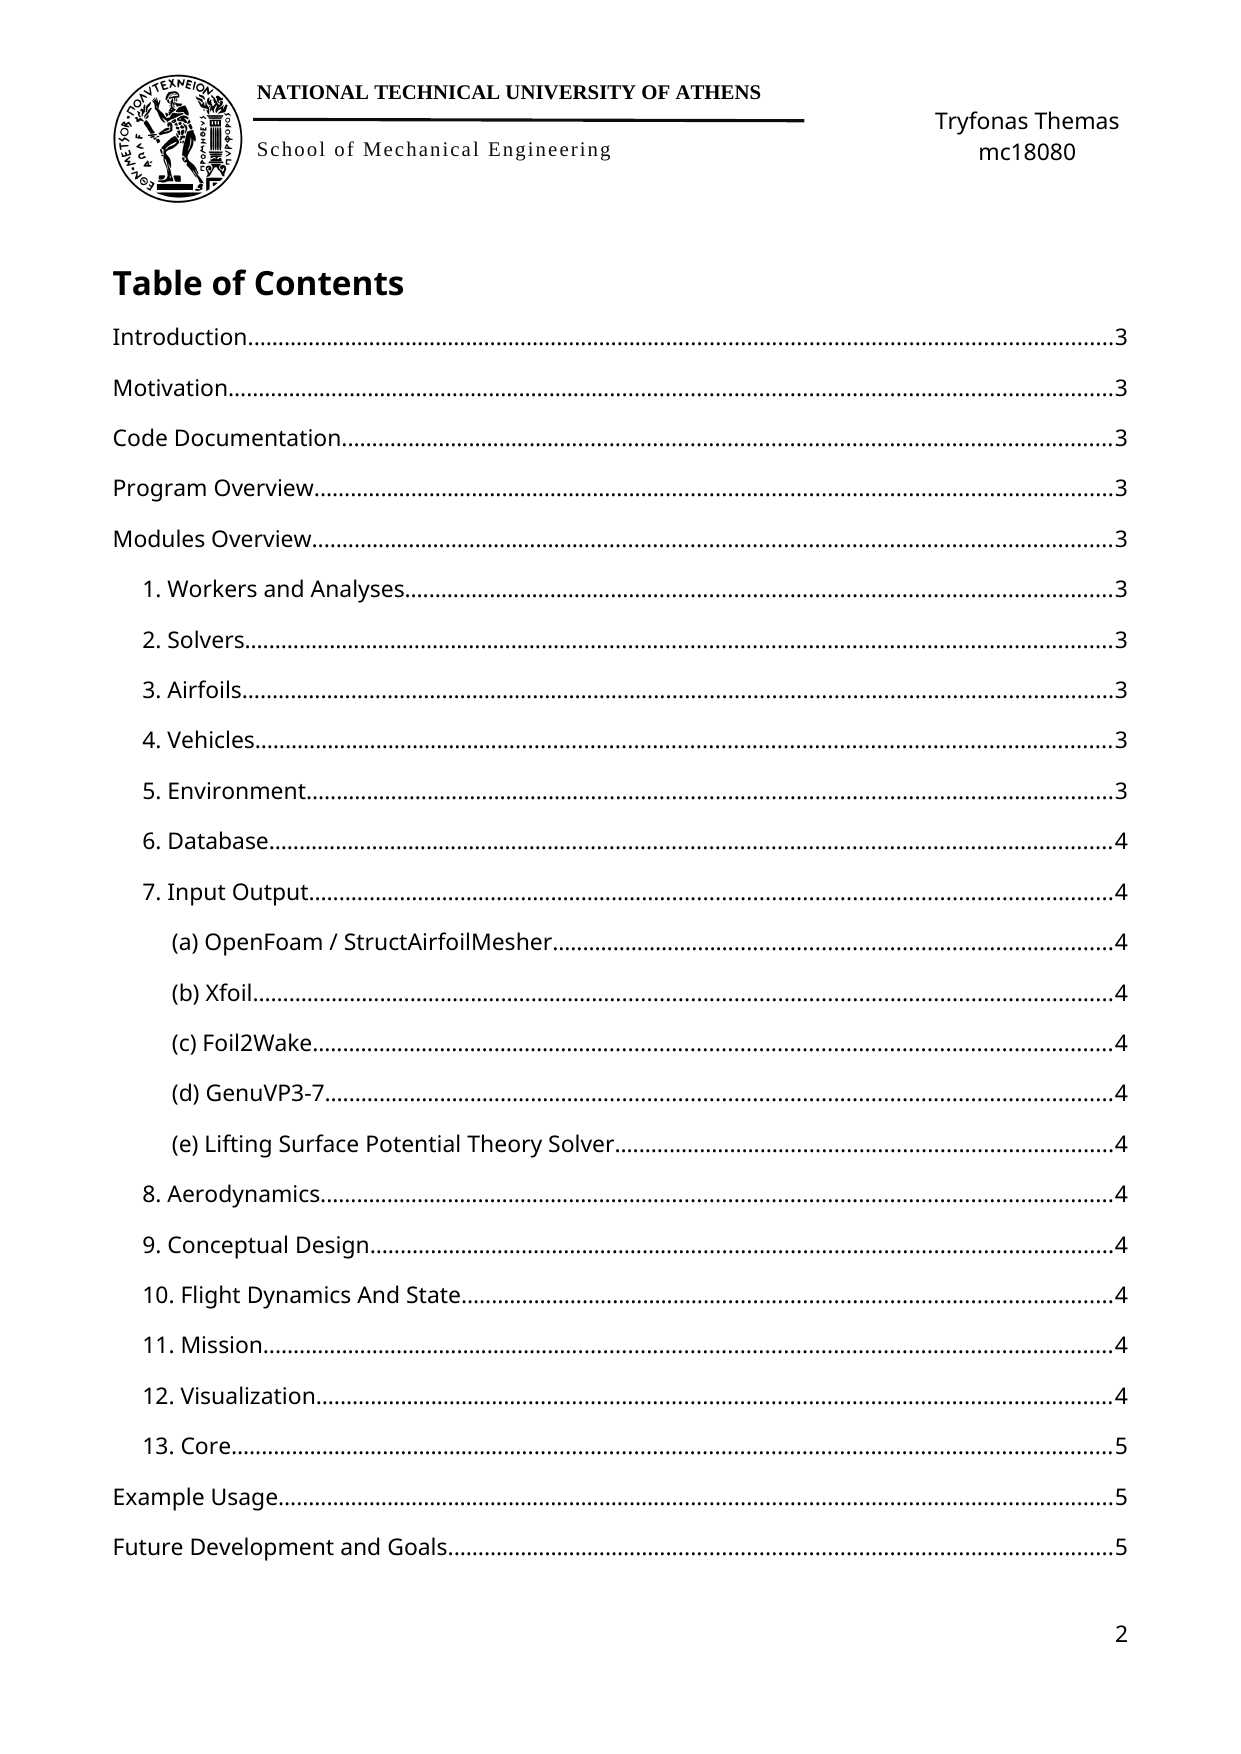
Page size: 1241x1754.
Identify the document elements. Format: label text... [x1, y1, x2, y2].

text 1. Workers and Analyses 3 [142, 573, 1128, 604]
subtitle Table of Contents [112, 260, 1128, 305]
text 7. Input Output 4 [142, 876, 1128, 907]
text Motivation 3 [112, 372, 1128, 403]
text Example Usage 5 [112, 1481, 1128, 1512]
text 9. Conceptual Design 4 [142, 1229, 1128, 1260]
text 6. Database 4 [142, 825, 1128, 857]
text (b) Xfoil 4 [172, 977, 1128, 1008]
text Program Overview 3 [112, 472, 1128, 504]
text 4. Vehicles 3 [142, 724, 1128, 756]
text Introduction 3 [112, 321, 1128, 352]
text 2. Solvers 3 [142, 624, 1128, 655]
text 13. Core 5 [142, 1430, 1128, 1462]
text Modules Overview 3 [112, 523, 1128, 554]
text (d) GenuVP3-7 4 [172, 1077, 1128, 1109]
text (a) OpenFoam / StructAirfoilMesher 4 [172, 926, 1128, 957]
text (c) Foil2Wake 4 [172, 1027, 1128, 1058]
picture [112, 73, 244, 204]
text (e) Lifting Surface Potential Theory Solver 4 [172, 1128, 1128, 1159]
text 10. Flight Dynamics And State 4 [142, 1279, 1128, 1310]
text 8. Aerodynamics 4 [142, 1178, 1128, 1209]
text 11. Mission 4 [142, 1329, 1128, 1361]
text 3. Airfoils 3 [142, 674, 1128, 705]
text 12. Visualization 4 [142, 1380, 1128, 1411]
text Future Development and Goals 5 [112, 1531, 1128, 1562]
text Code Documentation 3 [112, 422, 1128, 453]
text 5. Environment 3 [142, 775, 1128, 806]
